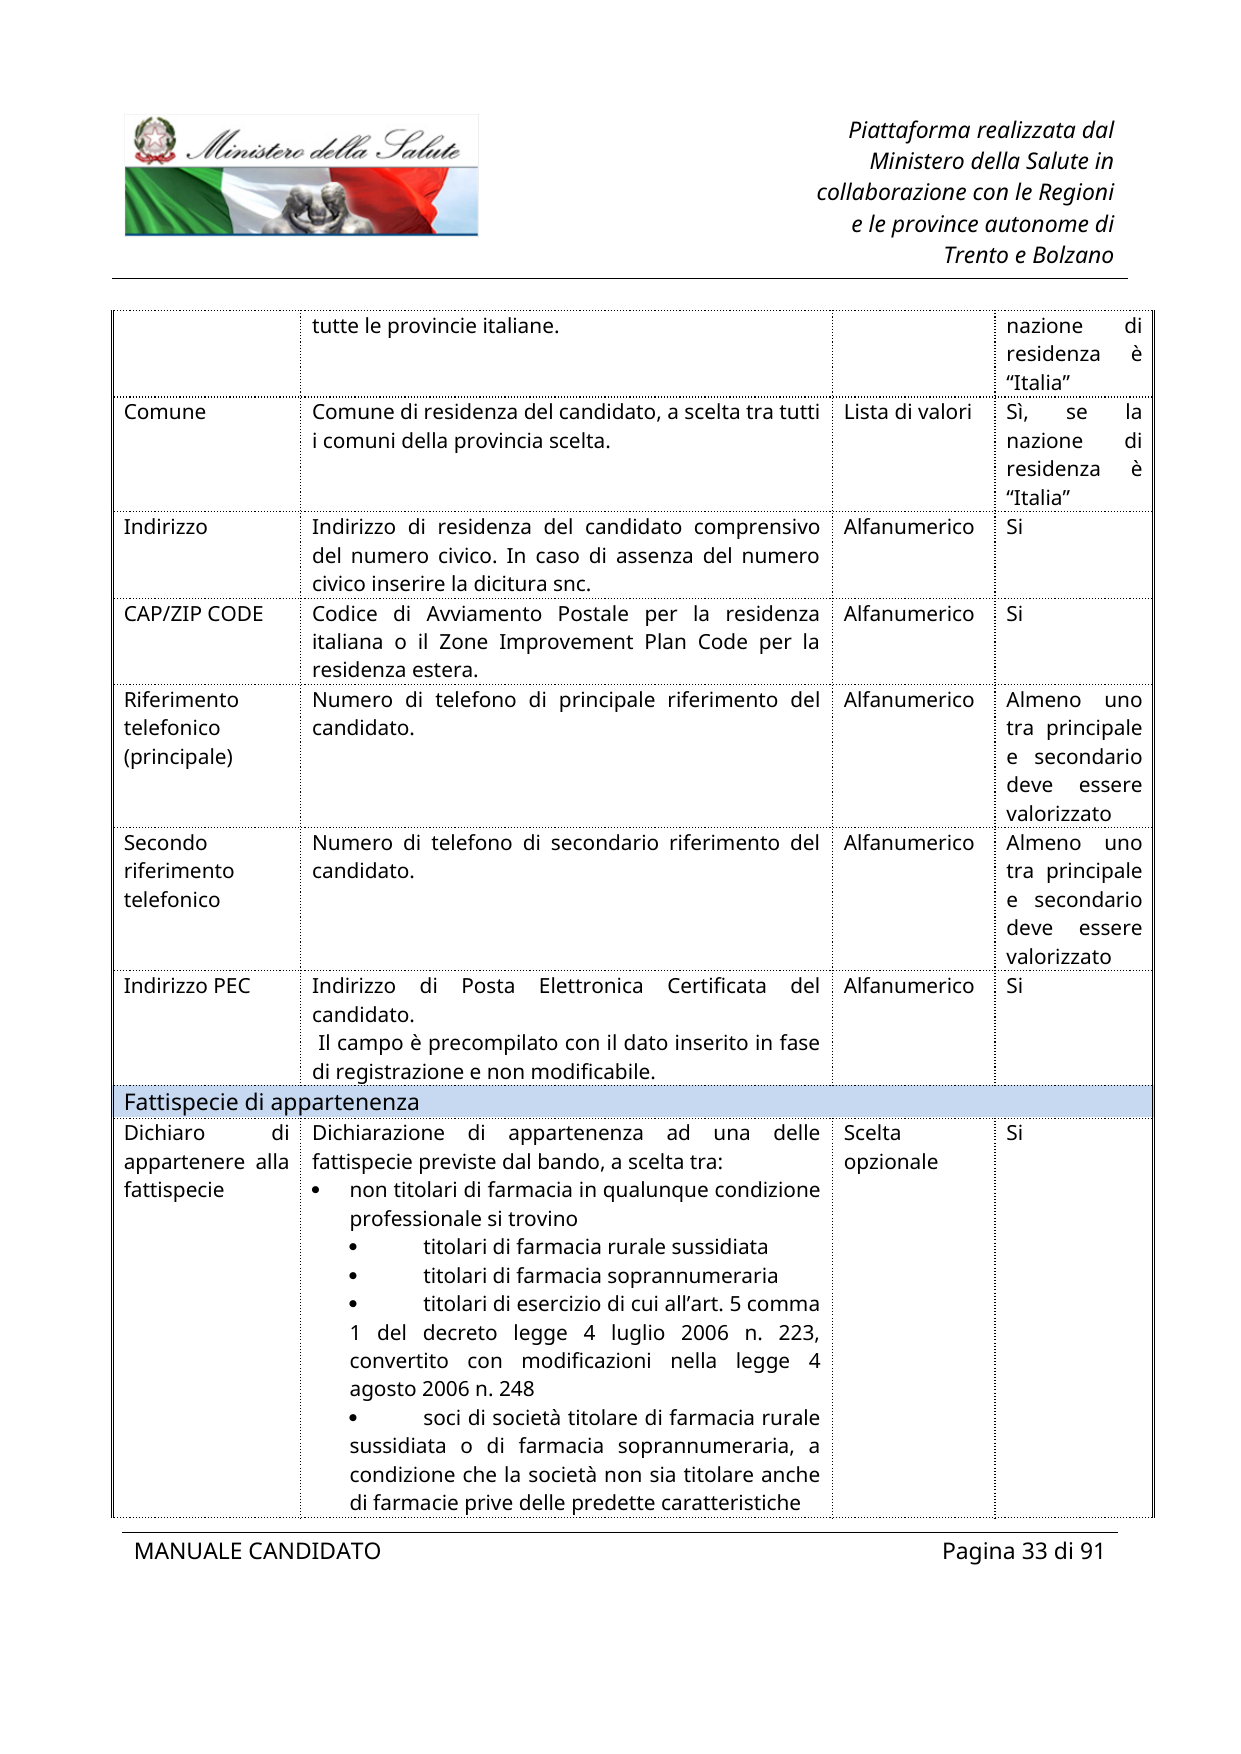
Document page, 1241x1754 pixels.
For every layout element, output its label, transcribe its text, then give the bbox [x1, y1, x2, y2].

table_cell tutte le provincie italiane. [301, 310, 832, 396]
table_cell Sì, se la nazione di residenza è “Italia” [995, 396, 1152, 511]
table_cell Alfanumerico [832, 827, 995, 970]
table_cell Fattispecie di appartenenza [114, 1085, 1152, 1117]
table_cell Numero di telefono di secondario riferimento del candidato. [301, 827, 832, 970]
table_cell Riferimento telefonico (principale) [114, 684, 301, 827]
table_cell Numero di telefono di principale riferimento del candidato. [301, 684, 832, 827]
table_cell Almeno uno tra principale e secondario deve essere valorizzato [995, 684, 1152, 827]
table_cell Comune [114, 396, 301, 511]
table_cell Lista di valori [832, 396, 995, 511]
table_cell Indirizzo di residenza del candidato comprensivo del numero civico. In caso di assenza del numero civico inserire la dicitura snc. [301, 511, 832, 598]
table_cell [832, 310, 995, 396]
table_cell CAP/ZIP CODE [114, 598, 301, 684]
table_cell Dichiarazione di appartenenza ad una delle fattispecie previste dal bando, a scelta tra: non titolari di farmacia in qualunque condizione professionale si trovino titolari di farmacia rurale sussidiata titolari di farmacia soprannumeraria titolari di esercizio di cui all’art. 5 comma 1 del decreto legge 4 luglio 2006 n. 223, convertito con modificazioni nella legge 4 agosto 2006 n. 248 soci di società titolare di farmacia rurale sussidiata o di farmacia soprannumeraria, a condizione che la società non sia titolare anche di farmacie prive delle predette caratteristiche [301, 1118, 832, 1517]
table_cell [114, 310, 301, 396]
table_cell Si [995, 1118, 1152, 1517]
table_cell Alfanumerico [832, 970, 995, 1085]
table_cell Si [995, 598, 1152, 684]
table_cell Secondo riferimento telefonico [114, 827, 301, 970]
table_cell Dichiaro di appartenere alla fattispecie [114, 1118, 301, 1517]
table_cell Alfanumerico [832, 511, 995, 598]
table_cell Alfanumerico [832, 598, 995, 684]
table_cell Almeno uno tra principale e secondario deve essere valorizzato [995, 827, 1152, 970]
table_cell Alfanumerico [832, 684, 995, 827]
table_cell nazione di residenza è “Italia” [995, 310, 1152, 396]
table_cell Scelta opzionale [832, 1118, 995, 1517]
table_cell Codice di Avviamento Postale per la residenza italiana o il Zone Improvement Plan Code per la residenza estera. [301, 598, 832, 684]
table_cell Comune di residenza del candidato, a scelta tra tutti i comuni della provincia scelta. [301, 396, 832, 511]
table_cell Indirizzo [114, 511, 301, 598]
table_cell Si [995, 970, 1152, 1085]
table_cell Indirizzo di Posta Elettronica Certificata del candidato. Il campo è precompilato con il dato inserito in fase di registrazione e non modificabile. [301, 970, 832, 1085]
table_cell Indirizzo PEC [114, 970, 301, 1085]
table_cell Si [995, 511, 1152, 598]
